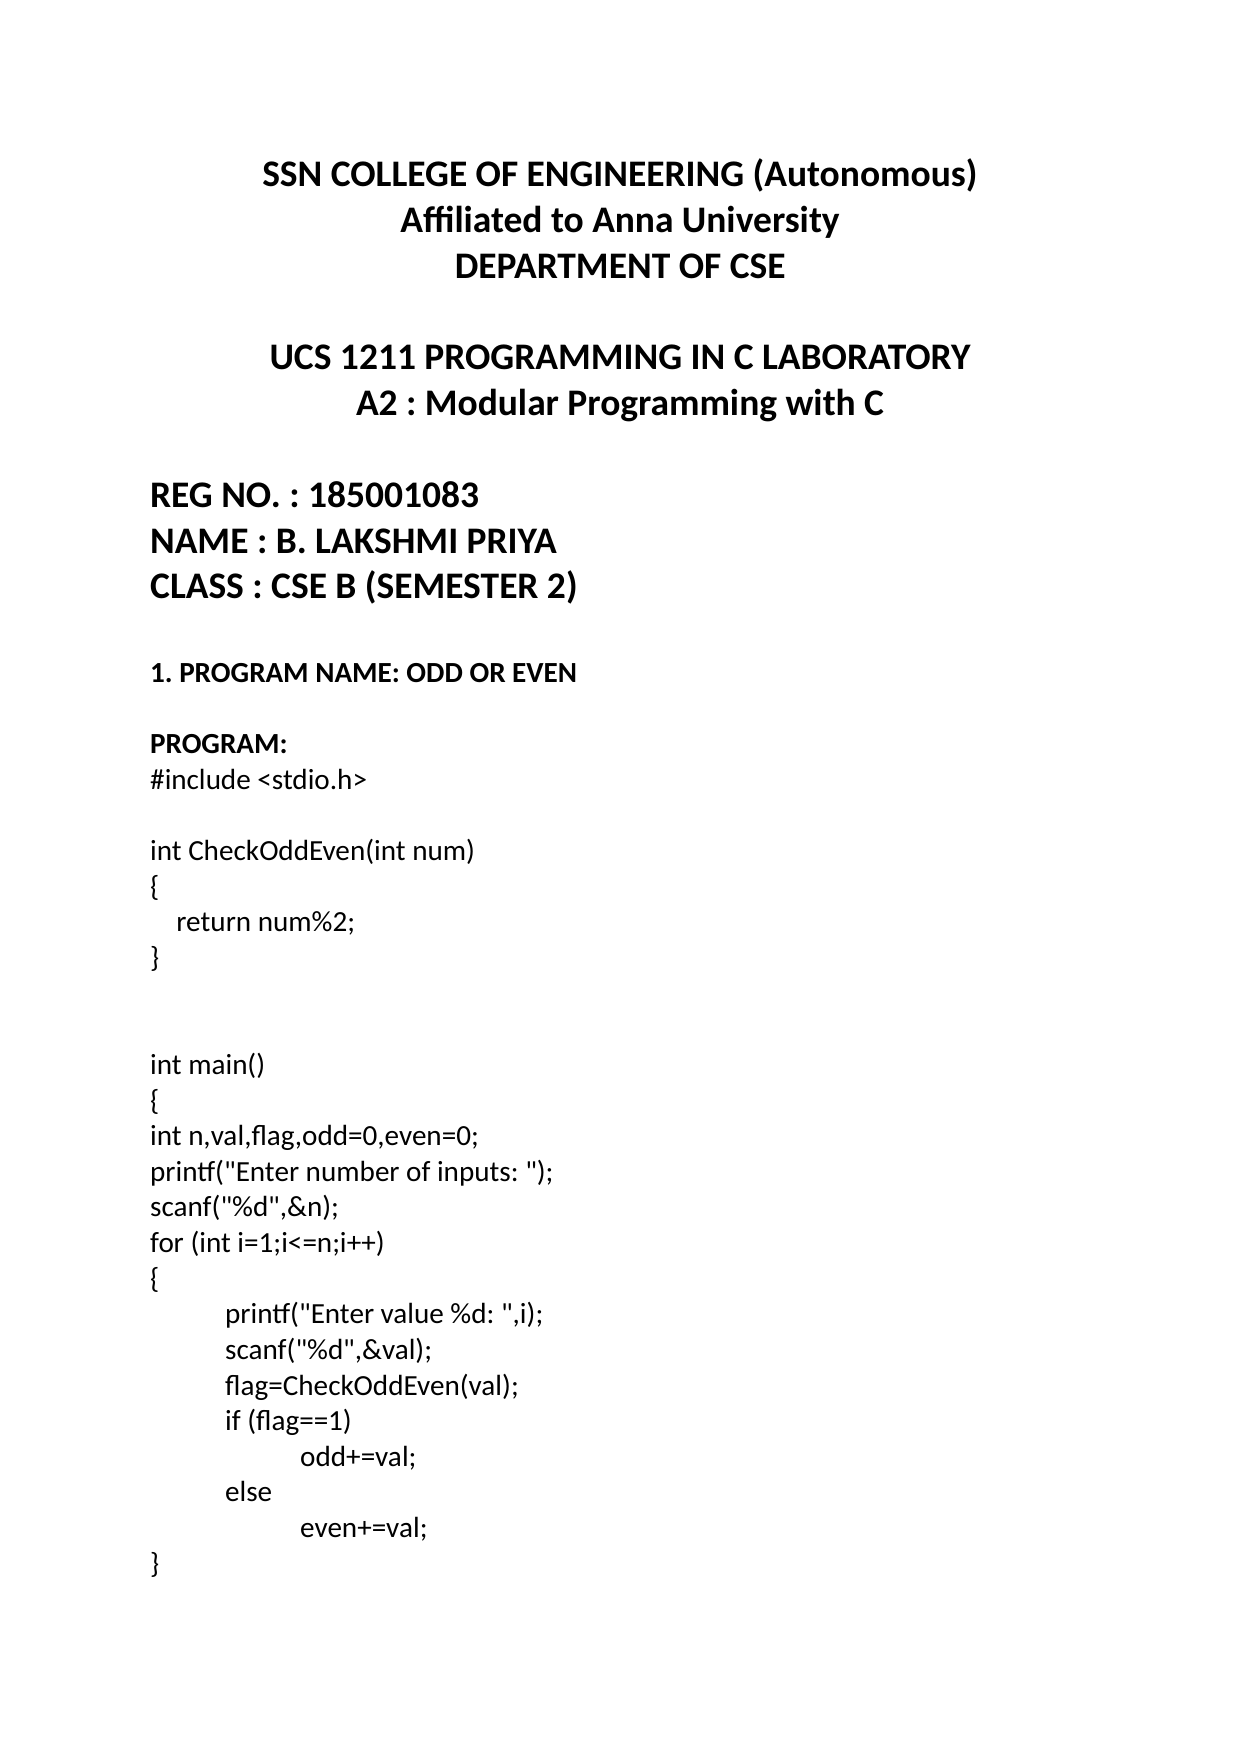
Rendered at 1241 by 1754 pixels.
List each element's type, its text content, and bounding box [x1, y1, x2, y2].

text for (int i=1;i<=n;i++) [150, 1224, 1090, 1260]
text else [150, 1473, 1090, 1509]
text Affiliated to Anna University [150, 196, 1090, 242]
text flag=CheckOddEven(val); [150, 1367, 1090, 1402]
text scanf("%d",&val); [150, 1331, 1090, 1367]
text return num%2; [150, 903, 1090, 939]
text even+=val; [150, 1509, 1090, 1545]
text int CheckOddEven(int num) [150, 832, 1090, 868]
text SSN COLLEGE OF ENGINEERING (Autonomous) [150, 150, 1090, 196]
text #include <stdio.h> [150, 761, 1090, 797]
text { [150, 1082, 1090, 1117]
text 1. PROGRAM NAME: ODD OR EVEN [150, 654, 1090, 690]
text DEPARTMENT OF CSE [150, 242, 1090, 287]
text int n,val,flag,odd=0,even=0; [150, 1117, 1090, 1153]
text CLASS : CSE B (SEMESTER 2) [150, 562, 1090, 608]
text printf("Enter value %d: ",i); [150, 1295, 1090, 1331]
text } [150, 939, 1090, 975]
text scanf("%d",&n); [150, 1188, 1090, 1224]
text odd+=val; [150, 1438, 1090, 1473]
text } [150, 1545, 1090, 1580]
text { [150, 1260, 1090, 1295]
text NAME : B. LAKSHMI PRIYA [150, 517, 1090, 562]
text int main() [150, 1046, 1090, 1082]
text REG NO. : 185001083 [150, 471, 1090, 517]
text printf("Enter number of inputs: "); [150, 1153, 1090, 1188]
text if (flag==1) [150, 1402, 1090, 1438]
text { [150, 868, 1090, 903]
text A2 : Modular Programming with C [150, 379, 1090, 425]
text PROGRAM: [150, 725, 1090, 761]
text UCS 1211 PROGRAMMING IN C LABORATORY [150, 333, 1090, 379]
